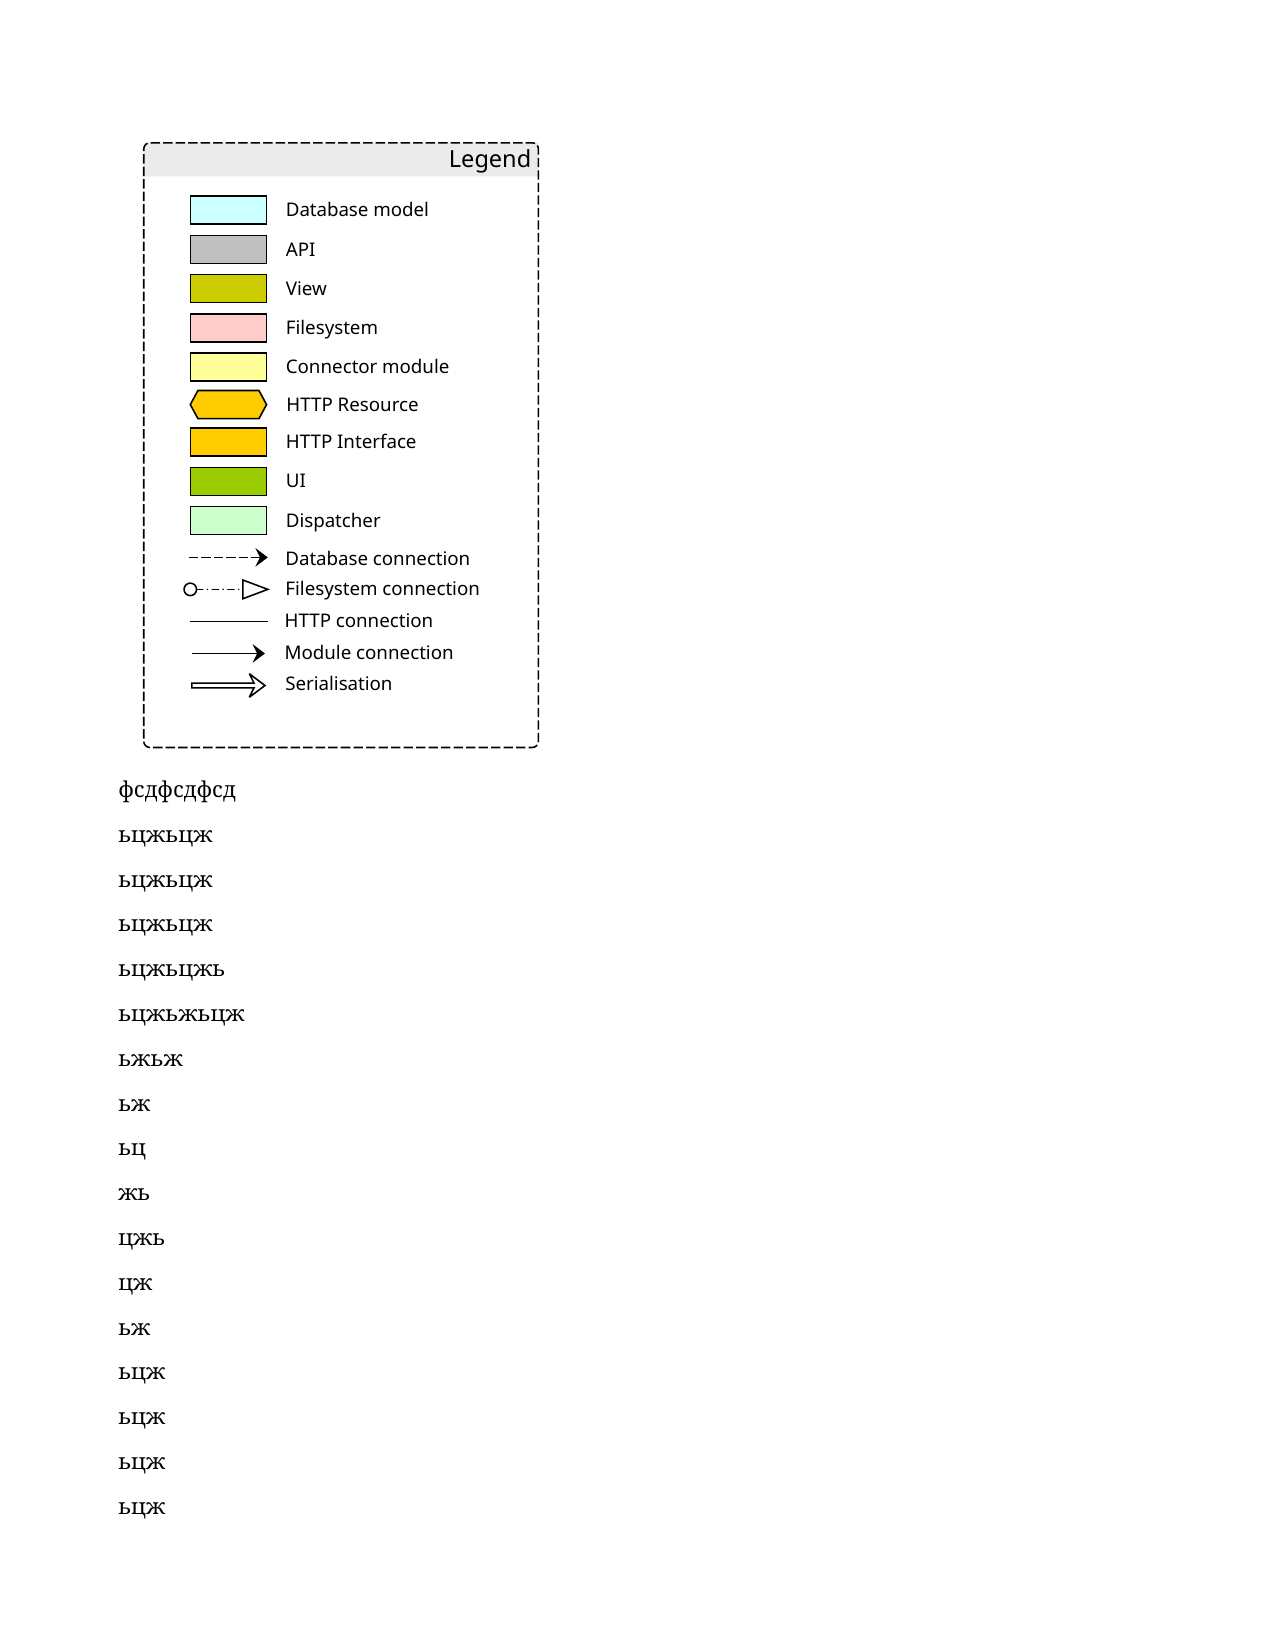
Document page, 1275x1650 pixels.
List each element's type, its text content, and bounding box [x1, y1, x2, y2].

text ьцжьцжь [118, 957, 1157, 982]
text жь [118, 1181, 1157, 1206]
text ьцжьцж [118, 867, 1157, 893]
text ьцж [118, 1494, 1157, 1520]
text ьцжьжьцж [118, 1002, 1157, 1027]
text цжь [118, 1226, 1157, 1251]
text ьцж [118, 1405, 1157, 1430]
text ьцж [118, 1360, 1157, 1385]
text ьц [118, 1136, 1157, 1161]
text ьцж [118, 1450, 1157, 1475]
text ьж [118, 1091, 1157, 1117]
text ьцжьцж [118, 912, 1157, 937]
text ьжьж [118, 1047, 1157, 1072]
text цж [118, 1271, 1157, 1296]
text ьж [118, 1315, 1157, 1341]
text ьцжьцж [118, 823, 1157, 848]
text фсдфсдфсд [118, 118, 1157, 803]
